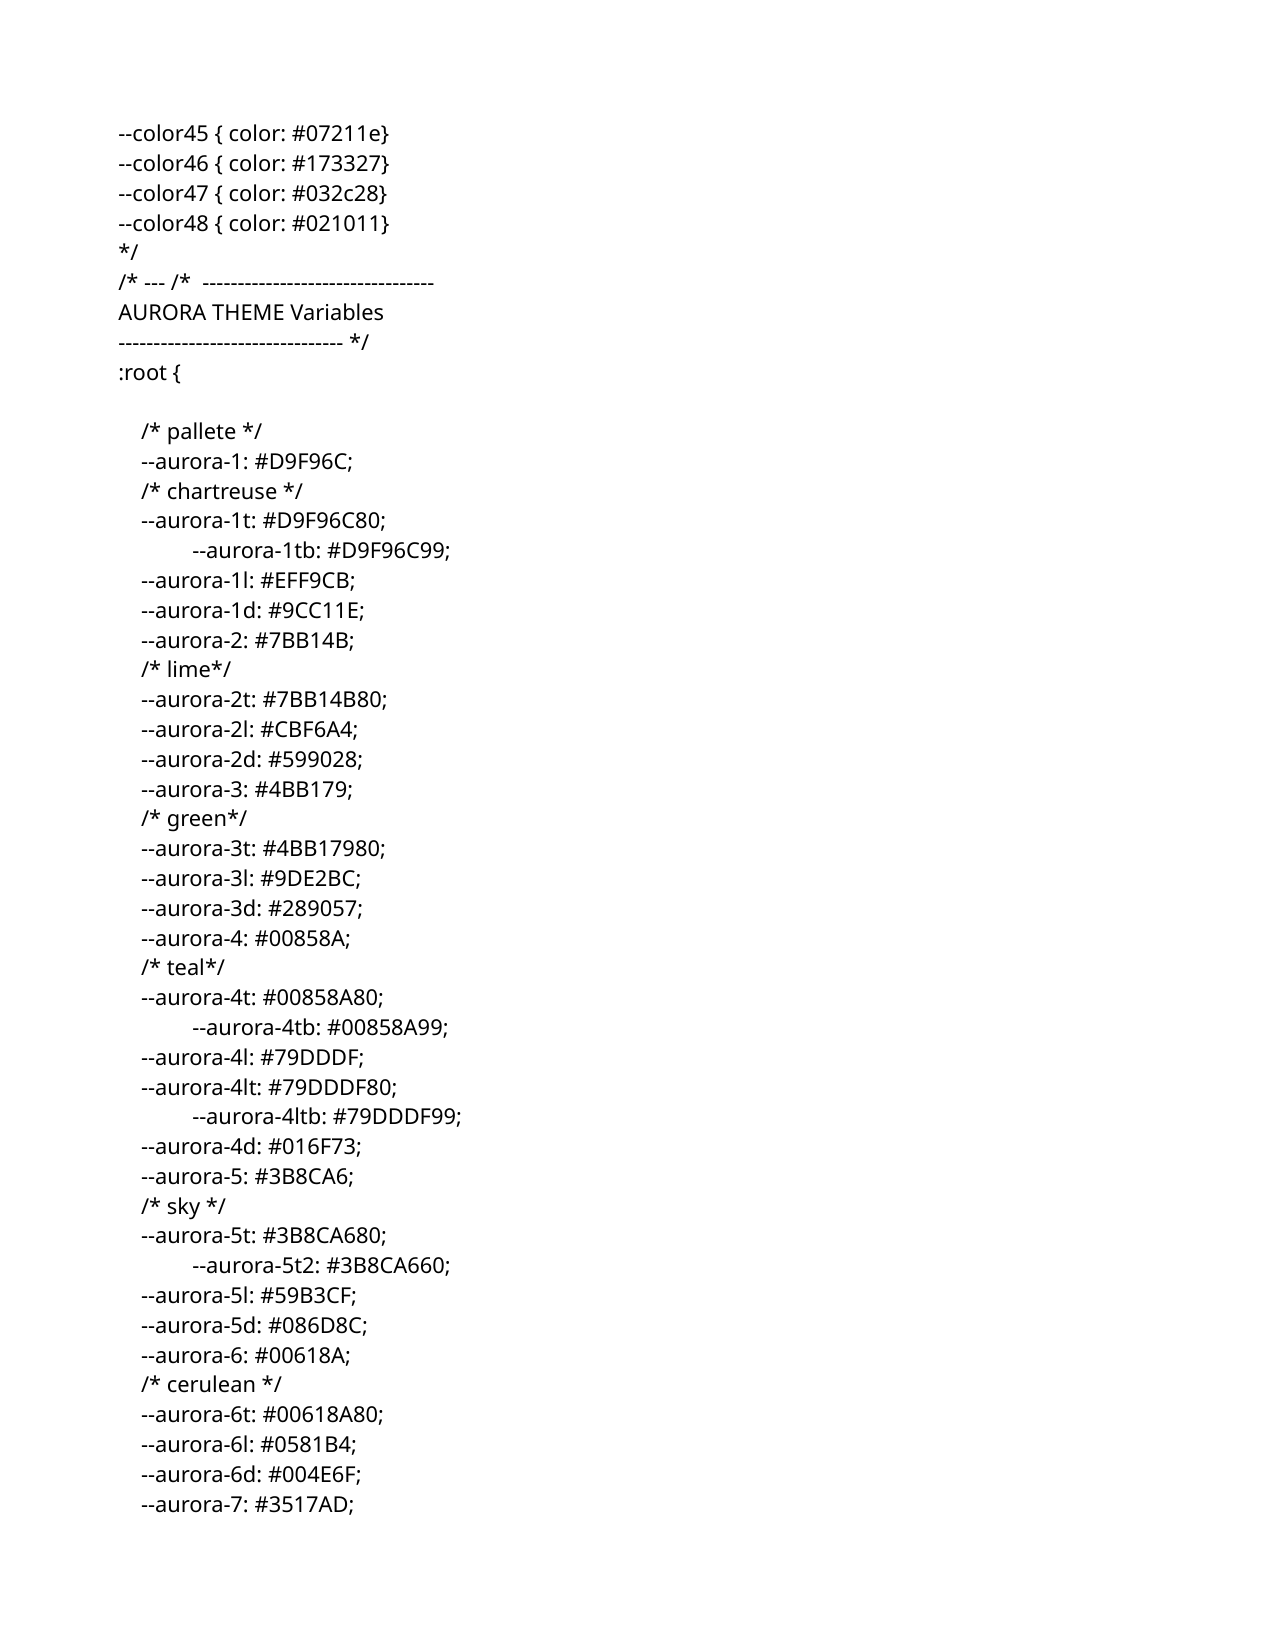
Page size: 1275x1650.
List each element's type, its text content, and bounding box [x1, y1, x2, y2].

text --aurora-1t: #D9F96C80; [118, 505, 1157, 535]
text --aurora-4t: #00858A80; [118, 982, 1157, 1012]
text AURORA THEME Variables [118, 297, 1157, 327]
text --aurora-1l: #EFF9CB; [118, 565, 1157, 595]
text --color48 { color: #021011} [118, 207, 1157, 237]
text --aurora-5t2: #3B8CA660; [118, 1250, 1157, 1280]
text --aurora-1tb: #D9F96C99; [118, 535, 1157, 565]
text --aurora-4: #00858A; [118, 922, 1157, 952]
text /* sky */ [118, 1191, 1157, 1220]
text --aurora-1d: #9CC11E; [118, 595, 1157, 624]
text --aurora-6: #00618A; [118, 1339, 1157, 1369]
text --aurora-3: #4BB179; [118, 773, 1157, 803]
text --aurora-6d: #004E6F; [118, 1459, 1157, 1488]
text --color45 { color: #07211e} [118, 118, 1157, 148]
text --aurora-2d: #599028; [118, 744, 1157, 773]
text /* --- /* --------------------------------- [118, 267, 1157, 297]
text /* pallete */ [118, 416, 1157, 446]
text /* teal*/ [118, 952, 1157, 982]
text --aurora-4ltb: #79DDDF99; [118, 1101, 1157, 1131]
text --aurora-4tb: #00858A99; [118, 1012, 1157, 1042]
text --aurora-4d: #016F73; [118, 1131, 1157, 1161]
text */ [118, 237, 1157, 267]
text --aurora-4lt: #79DDDF80; [118, 1071, 1157, 1101]
text --color46 { color: #173327} [118, 148, 1157, 178]
text --aurora-5t: #3B8CA680; [118, 1220, 1157, 1250]
text --aurora-1: #D9F96C; [118, 446, 1157, 476]
text --aurora-5: #3B8CA6; [118, 1161, 1157, 1191]
text --aurora-3t: #4BB17980; [118, 833, 1157, 863]
text --aurora-7: #3517AD; [118, 1488, 1157, 1518]
text --aurora-2l: #CBF6A4; [118, 714, 1157, 744]
text --color47 { color: #032c28} [118, 178, 1157, 207]
text --aurora-4l: #79DDDF; [118, 1042, 1157, 1071]
text --aurora-2: #7BB14B; [118, 624, 1157, 654]
text :root { [118, 356, 1157, 386]
text --aurora-6t: #00618A80; [118, 1399, 1157, 1429]
text --aurora-5d: #086D8C; [118, 1310, 1157, 1339]
text /* lime*/ [118, 654, 1157, 684]
text /* chartreuse */ [118, 476, 1157, 505]
text /* green*/ [118, 803, 1157, 833]
text --aurora-3l: #9DE2BC; [118, 863, 1157, 893]
text -------------------------------- */ [118, 327, 1157, 356]
text --aurora-5l: #59B3CF; [118, 1280, 1157, 1310]
text /* cerulean */ [118, 1369, 1157, 1399]
text --aurora-2t: #7BB14B80; [118, 684, 1157, 714]
text --aurora-6l: #0581B4; [118, 1429, 1157, 1459]
text --aurora-3d: #289057; [118, 893, 1157, 922]
